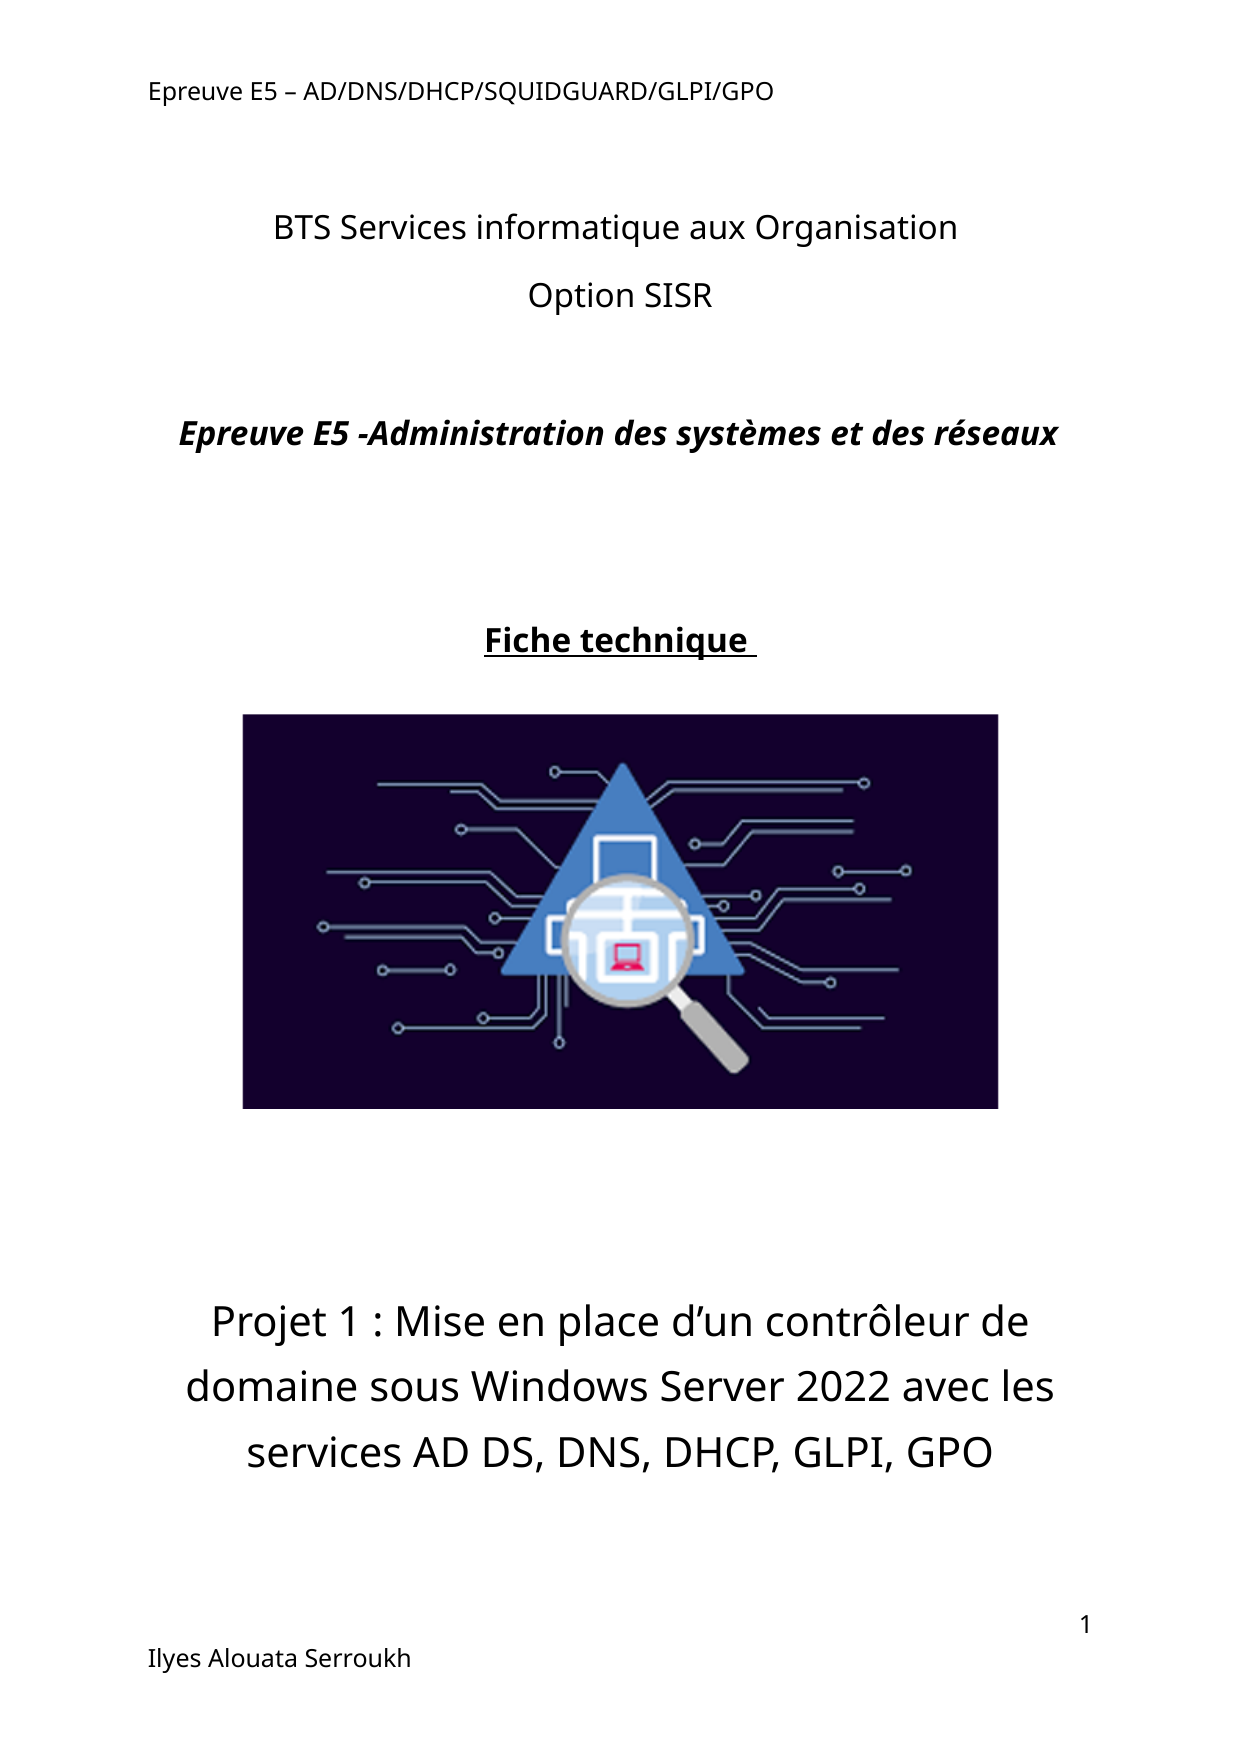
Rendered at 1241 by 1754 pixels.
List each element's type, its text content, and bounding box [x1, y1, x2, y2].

text Projet 1 : Mise en place d’un contrôleur de domaine sous Windows Server 2022 avec les services AD DS, DNS, DHCP, GLPI, GPO [148, 1292, 1093, 1479]
text Fiche technique [148, 617, 1093, 662]
text BTS Services informatique aux Organisation [148, 203, 1093, 249]
text Option SISR [148, 272, 1093, 318]
text Epreuve E5 -Administration des systèmes et des réseaux [148, 410, 1093, 455]
